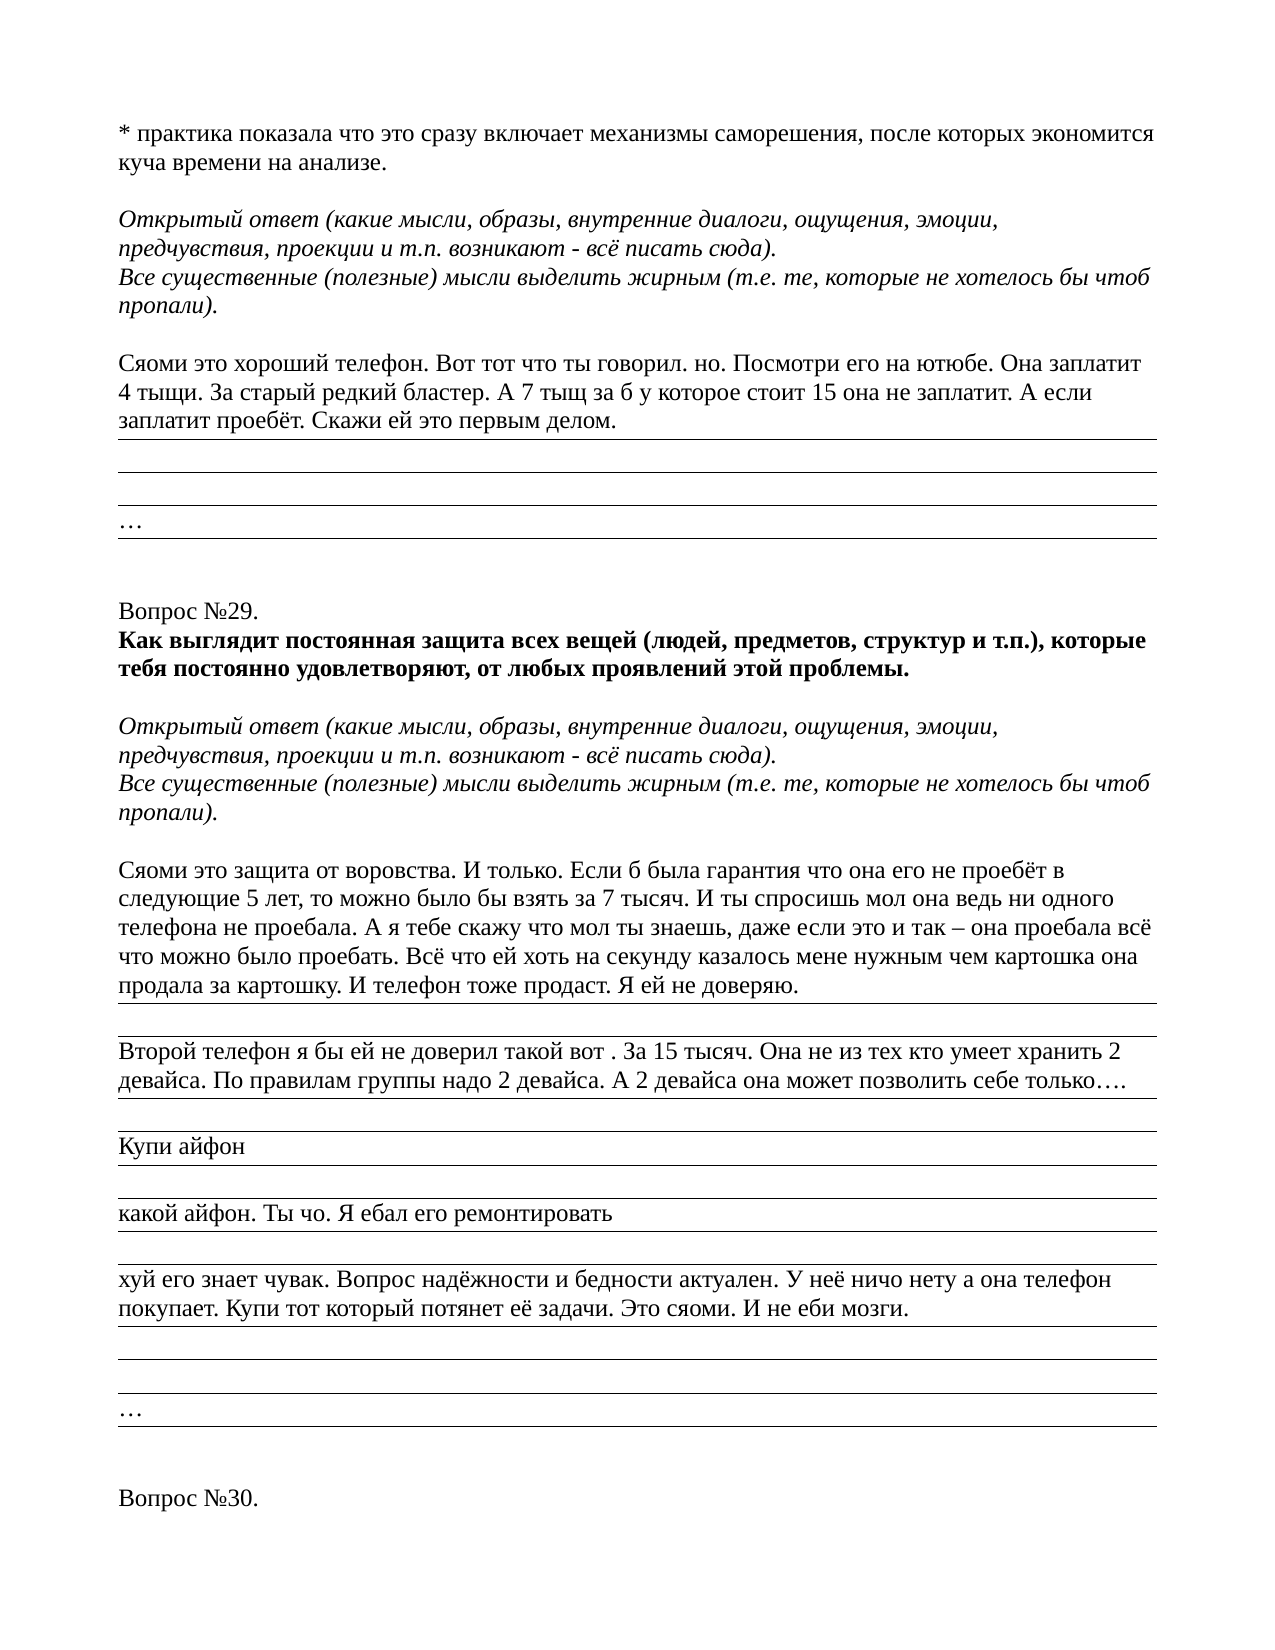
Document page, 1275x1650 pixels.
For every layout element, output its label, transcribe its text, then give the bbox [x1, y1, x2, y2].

text … [118, 1394, 1157, 1426]
text Вопрос №29. [118, 596, 1157, 625]
text Купи айфон [118, 1132, 1157, 1165]
text хуй его знает чувак. Вопрос надёжности и бедности актуален. У неё ничо нету а она телефон покупает. Купи тот который потянет её задачи. Это сяоми. И не еби мозги. [118, 1265, 1157, 1326]
text Открытый ответ (какие мысли, образы, внутренние диалоги, ощущения, эмоции, предчувствия, проекции и т.п. возникают - всё писать сюда). [118, 711, 1157, 768]
text … [118, 506, 1157, 538]
text * практика показала что это сразу включает механизмы саморешения, после которых экономится куча времени на анализе. [118, 118, 1157, 176]
text Все существенные (полезные) мысли выделить жирным (т.е. те, которые не хотелось бы чтоб пропали). [118, 262, 1157, 319]
text Сяоми это хороший телефон. Вот тот что ты говорил. но. Посмотри его на ютюбе. Она заплатит 4 тыщи. За старый редкий бластер. А 7 тыщ за б у которое стоит 15 она не заплатит. А если заплатит проебёт. Скажи ей это первым делом. [118, 348, 1157, 439]
text Открытый ответ (какие мысли, образы, внутренние диалоги, ощущения, эмоции, предчувствия, проекции и т.п. возникают - всё писать сюда). [118, 204, 1157, 262]
text какой айфон. Ты чо. Я ебал его ремонтировать [118, 1199, 1157, 1231]
text Вопрос №30. [118, 1483, 1157, 1512]
text Как выглядит постоянная защита всех вещей (людей, предметов, структур и т.п.), которые тебя постоянно удовлетворяют, от любых проявлений этой проблемы. [118, 625, 1157, 682]
text Все существенные (полезные) мысли выделить жирным (т.е. те, которые не хотелось бы чтоб пропали). [118, 768, 1157, 826]
text Второй телефон я бы ей не доверил такой вот . За 15 тысяч. Она не из тех кто умеет хранить 2 девайса. По правилам группы надо 2 девайса. А 2 девайса она может позволить себе только…. [118, 1037, 1157, 1098]
text Сяоми это защита от воровства. И только. Если б была гарантия что она его не проебёт в следующие 5 лет, то можно было бы взять за 7 тысяч. И ты спросишь мол она ведь ни одного телефона не проебала. А я тебе скажу что мол ты знаешь, даже если это и так – она проебала всё что можно было проебать. Всё что ей хоть на секунду казалось мене нужным чем картошка она продала за картошку. И телефон тоже продаст. Я ей не доверяю. [118, 855, 1157, 1003]
